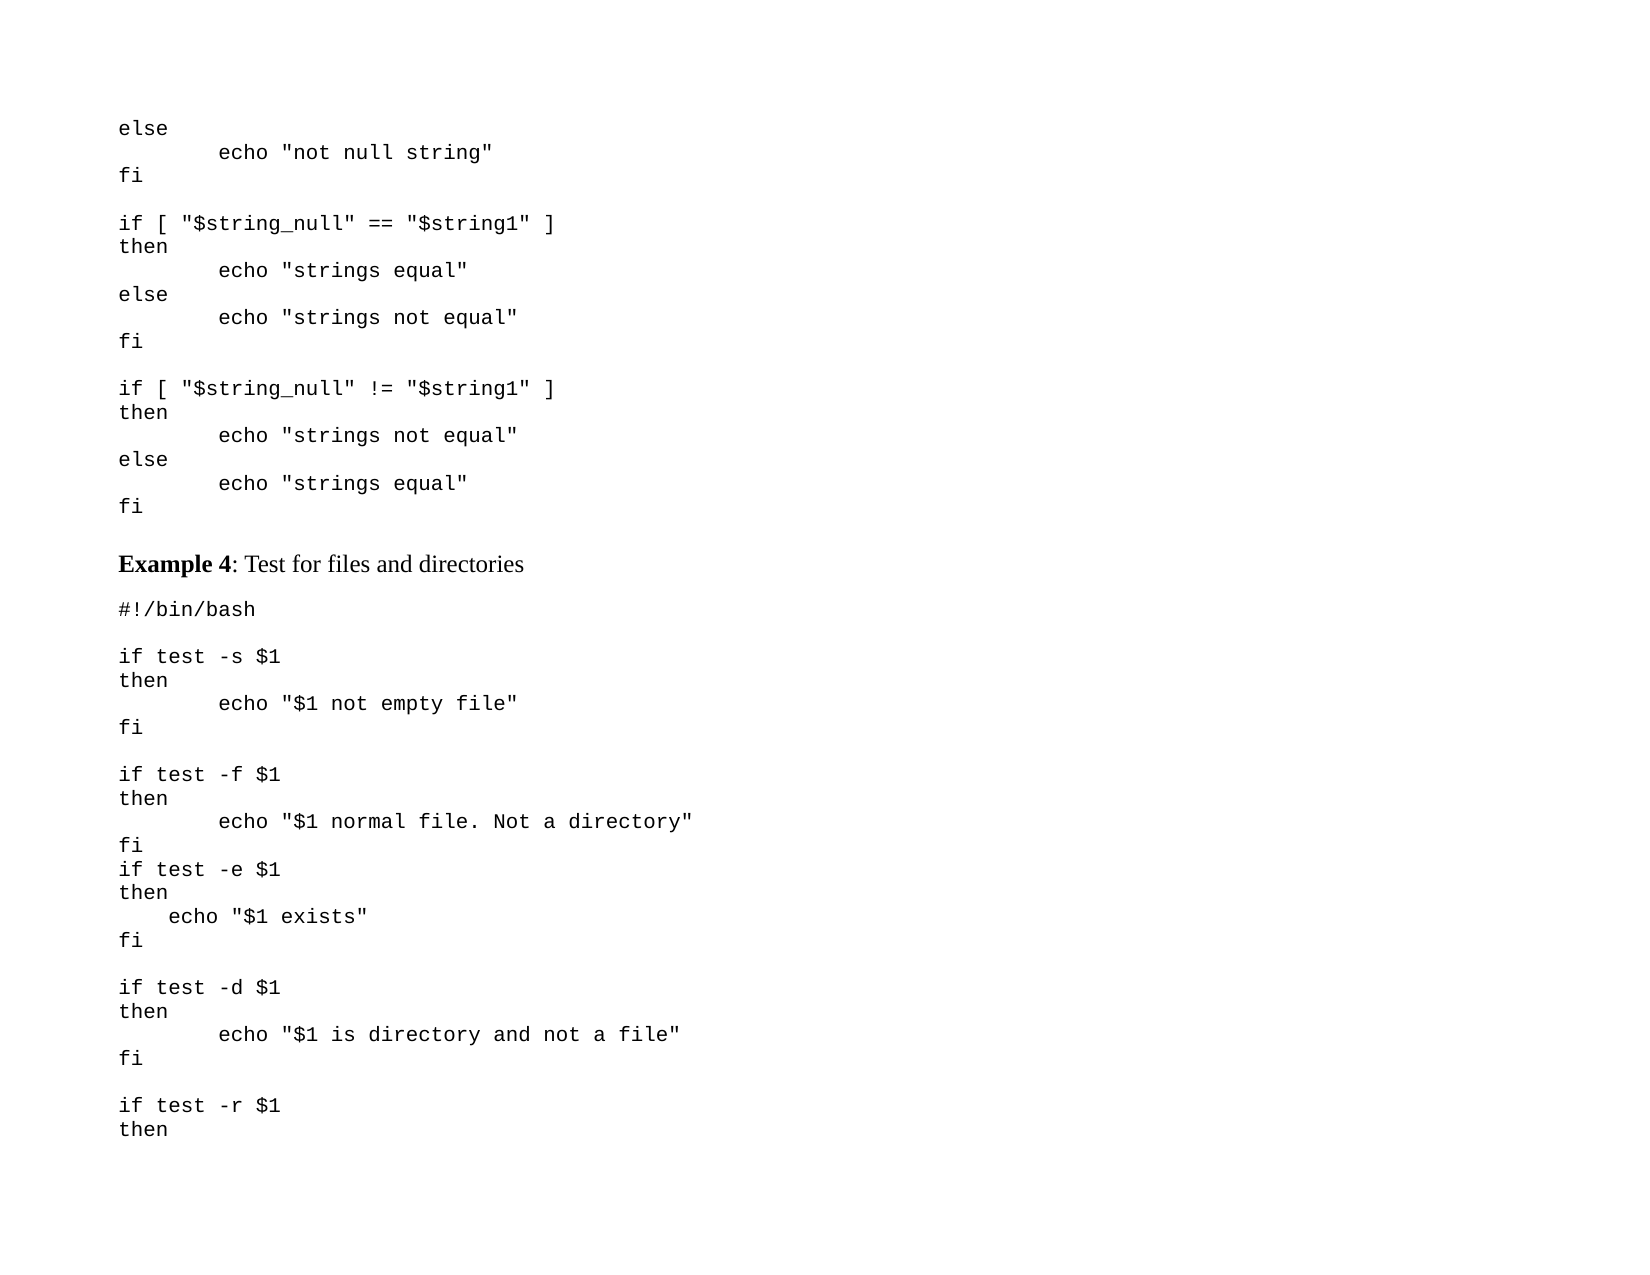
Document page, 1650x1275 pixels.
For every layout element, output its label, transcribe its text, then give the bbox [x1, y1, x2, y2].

text then [118, 788, 1532, 811]
text then [118, 669, 1532, 693]
text echo "strings not equal" [118, 426, 1532, 449]
text #!/bin/bash [118, 599, 1532, 622]
text echo "$1 normal file. Not a directory" [118, 811, 1532, 835]
text else [118, 284, 1532, 307]
text if [ "$string_null" == "$string1" ] [118, 213, 1532, 236]
text if test -f $1 [118, 764, 1532, 788]
text echo "$1 exists" [118, 906, 1532, 930]
text then [118, 402, 1532, 426]
text then [118, 236, 1532, 260]
text echo "strings equal" [118, 260, 1532, 284]
text fi [118, 1048, 1532, 1072]
text then [118, 1001, 1532, 1024]
text if test -d $1 [118, 977, 1532, 1001]
text if test -e $1 [118, 859, 1532, 882]
text echo "$1 is directory and not a file" [118, 1024, 1532, 1048]
text echo "$1 not empty file" [118, 693, 1532, 717]
text Example 4: Test for files and directories [118, 549, 1532, 578]
text else [118, 449, 1532, 473]
text fi [118, 165, 1532, 189]
text then [118, 1119, 1532, 1142]
text if [ "$string_null" != "$string1" ] [118, 378, 1532, 402]
text if test -r $1 [118, 1095, 1532, 1119]
text fi [118, 835, 1532, 859]
text else [118, 118, 1532, 142]
text echo "strings not equal" [118, 307, 1532, 331]
text fi [118, 930, 1532, 953]
text echo "not null string" [118, 142, 1532, 165]
text if test -s $1 [118, 646, 1532, 669]
text fi [118, 331, 1532, 354]
text fi [118, 717, 1532, 741]
text echo "strings equal" [118, 473, 1532, 496]
text then [118, 882, 1532, 906]
text fi [118, 496, 1532, 520]
